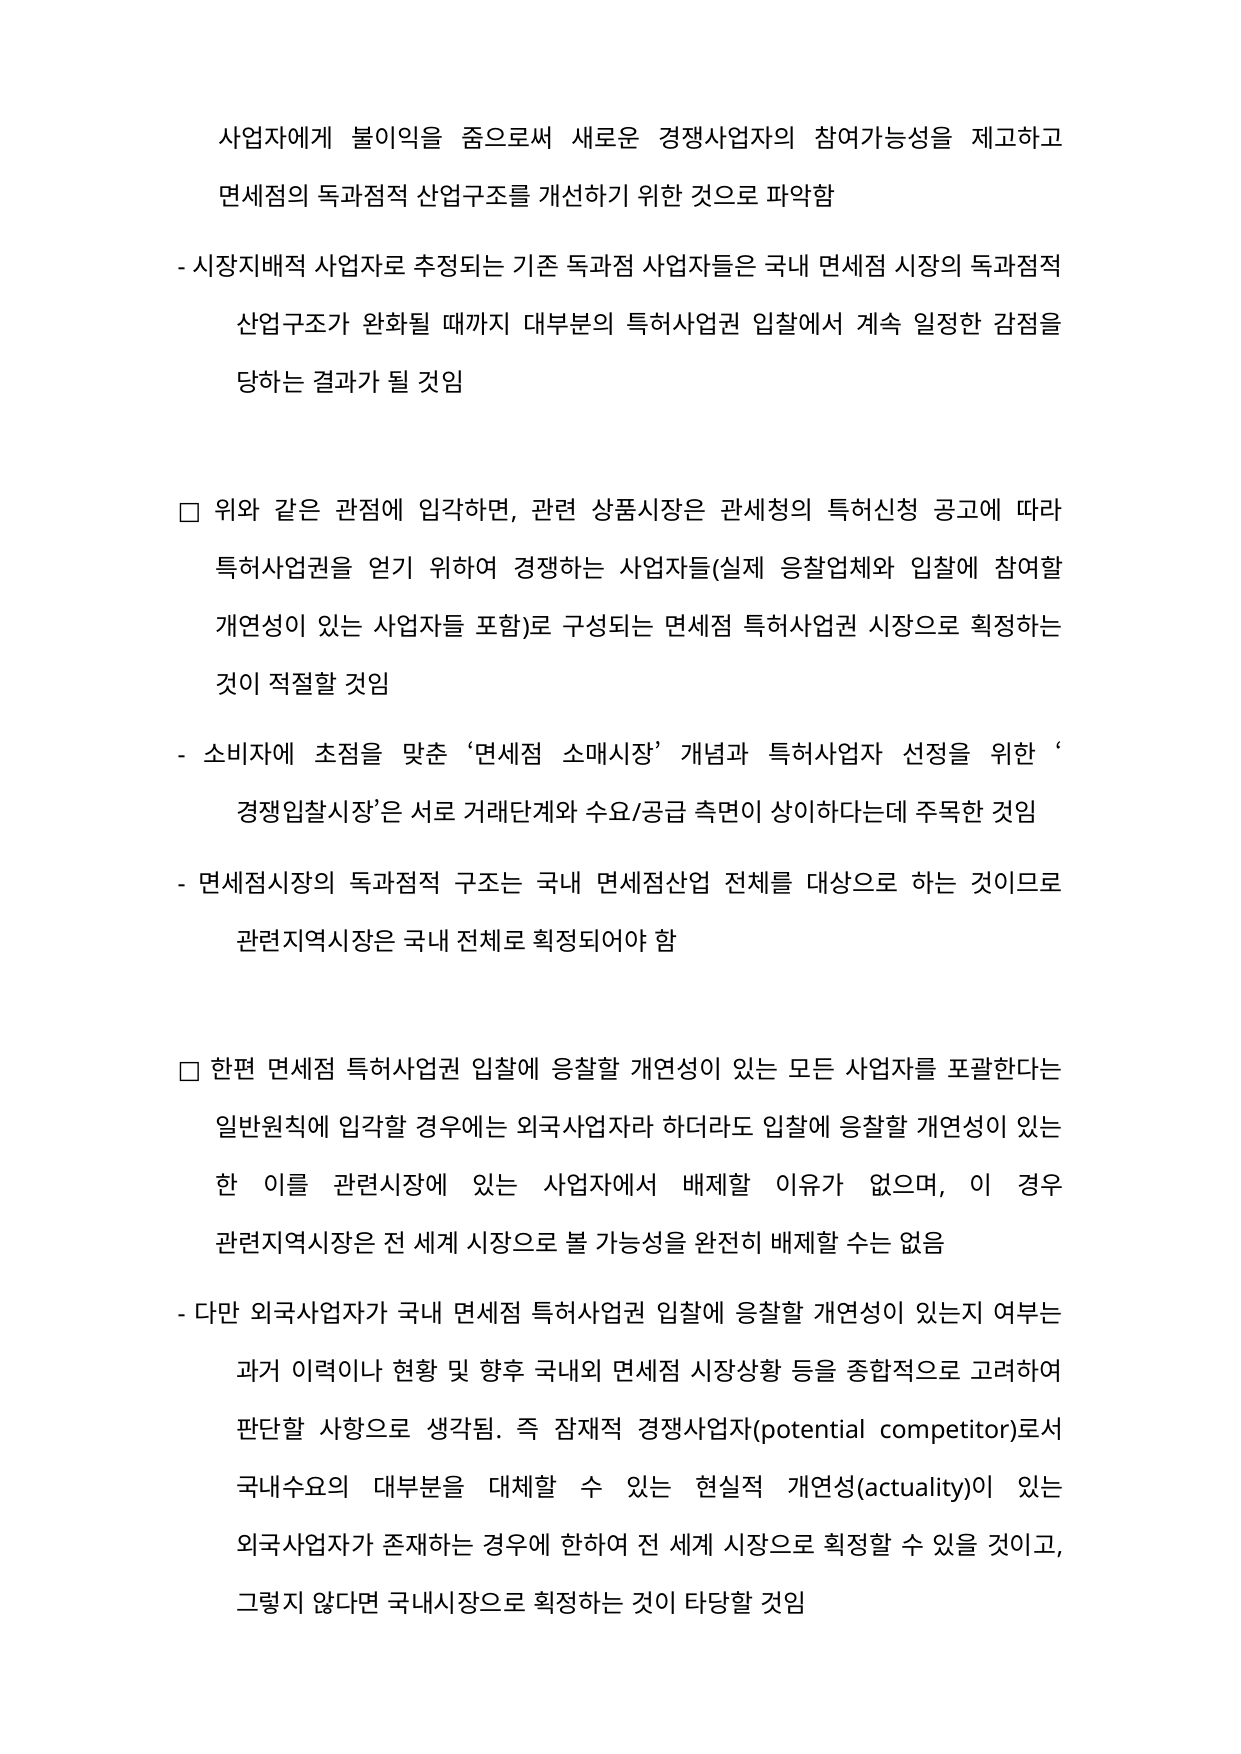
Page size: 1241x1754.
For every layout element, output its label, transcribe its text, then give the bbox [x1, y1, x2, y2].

text □ 한편 면세점 특허사업권 입찰에 응찰할 개연성이 있는 모든 사업자를 포괄한다는 일반원칙에 입각할 경우에는 외국사업자라 하더라도 입찰에 응찰할 개연성이 있는 한 이를 관련시장에 있는 사업자에서 배제할 이유가 없으며, 이 경우 관련지역시장은 전 세계 시장으로 볼 가능성을 완전히 배제할 수는 없음 [177, 1049, 1063, 1259]
text - 면세점시장의 독과점적 구조는 국내 면세점산업 전체를 대상으로 하는 것이므로 관련지역시장은 국내 전체로 획정되어야 함 [177, 863, 1063, 957]
text 사업자에게 불이익을 줌으로써 새로운 경쟁사업자의 참여가능성을 제고하고 면세점의 독과점적 산업구조를 개선하기 위한 것으로 파악함 [177, 118, 1063, 212]
text □ 위와 같은 관점에 입각하면, 관련 상품시장은 관세청의 특허신청 공고에 따라 특허사업권을 얻기 위하여 경쟁하는 사업자들(실제 응찰업체와 입찰에 참여할 개연성이 있는 사업자들 포함)로 구성되는 면세점 특허사업권 시장으로 획정하는 것이 적절할 것임 [177, 491, 1063, 701]
text - 다만 외국사업자가 국내 면세점 특허사업권 입찰에 응찰할 개연성이 있는지 여부는 과거 이력이나 현황 및 향후 국내외 면세점 시장상황 등을 종합적으로 고려하여 판단할 사항으로 생각됨. 즉 잠재적 경쟁사업자(potential competitor)로서 국내수요의 대부분을 대체할 수 있는 현실적 개연성(actuality)이 있는 외국사업자가 존재하는 경우에 한하여 전 세계 시장으로 획정할 수 있을 것이고, 그렇지 않다면 국내시장으로 획정하는 것이 타당할 것임 [177, 1293, 1063, 1619]
text - 시장지배적 사업자로 추정되는 기존 독과점 사업자들은 국내 면세점 시장의 독과점적 산업구조가 완화될 때까지 대부분의 특허사업권 입찰에서 계속 일정한 감점을 당하는 결과가 될 것임 [177, 246, 1063, 398]
text - 소비자에 초점을 맞춘 ‘면세점 소매시장’ 개념과 특허사업자 선정을 위한 ‘경쟁입찰시장’은 서로 거래단계와 수요/공급 측면이 상이하다는데 주목한 것임 [177, 735, 1063, 829]
